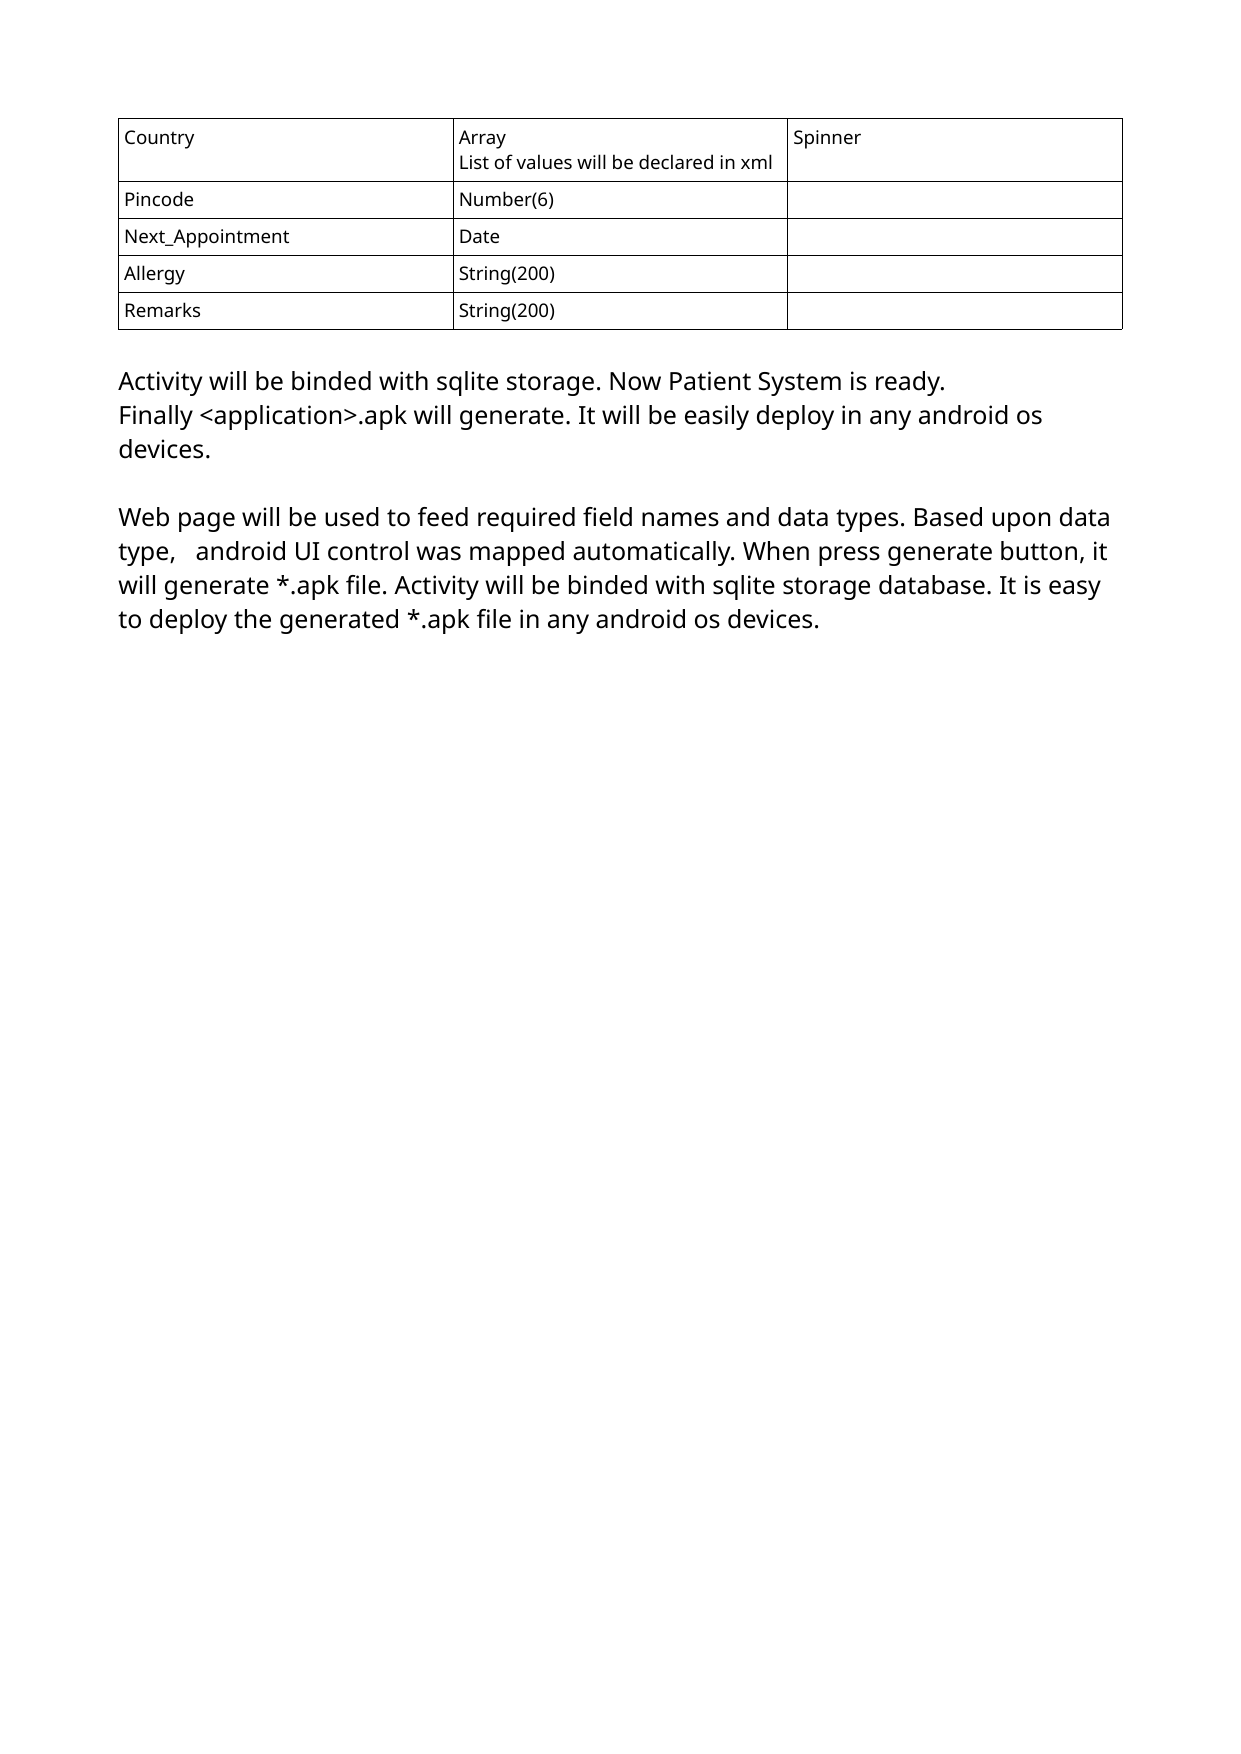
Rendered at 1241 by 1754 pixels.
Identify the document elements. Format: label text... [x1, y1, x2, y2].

table_cell [788, 219, 1122, 255]
table_cell Allergy [119, 256, 453, 292]
table_cell String(200) [454, 293, 787, 329]
table_cell Pincode [119, 182, 453, 218]
table_cell Country [119, 119, 453, 181]
text Web page will be used to feed required field names and data types. Based upon data type, android UI control was mapped automatically. When press generate button, it will generate *.apk file. Activity will be binded with sqlite storage database. It is easy to deploy the generated *.apk file in any android os devices. [118, 499, 1122, 636]
table_cell Next_Appointment [119, 219, 453, 255]
table_cell [788, 182, 1122, 218]
table_cell [788, 293, 1122, 329]
text Finally <application>.apk will generate. It will be easily deploy in any android os devices. [118, 397, 1122, 465]
table_cell Number(6) [454, 182, 787, 218]
table_cell Spinner [788, 119, 1122, 181]
table_cell [788, 256, 1122, 292]
table_cell Remarks [119, 293, 453, 329]
table_cell Array List of values will be declared in xml [454, 119, 787, 181]
table_cell String(200) [454, 256, 787, 292]
table_cell Date [454, 219, 787, 255]
text Activity will be binded with sqlite storage. Now Patient System is ready. [118, 363, 1122, 397]
